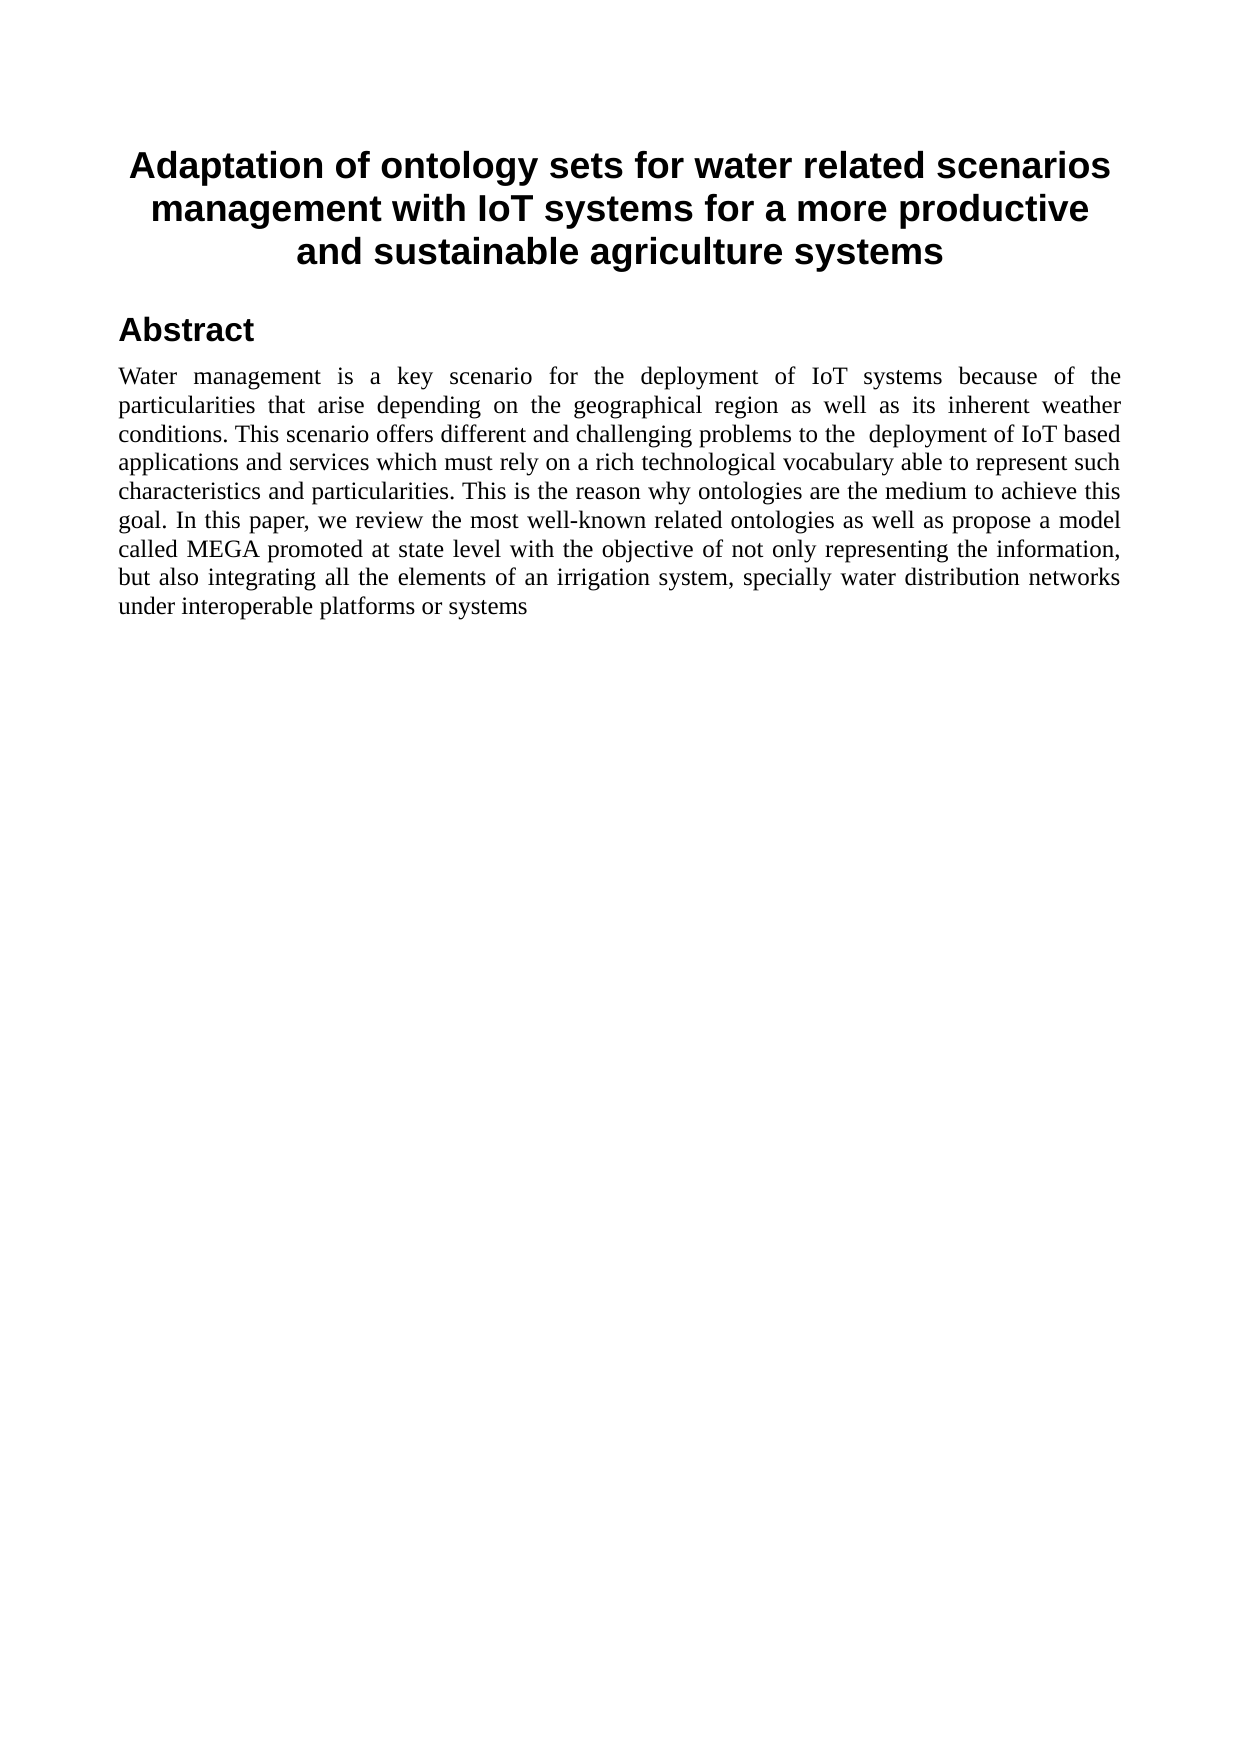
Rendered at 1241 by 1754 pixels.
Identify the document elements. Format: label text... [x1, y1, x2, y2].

text Water management is a key scenario for the deployment of IoT systems because of the particularities that arise depending on the geographical region as well as its inherent weather conditions. This scenario offers different and challenging problems to the deployment of IoT based applications and services which must rely on a rich technological vocabulary able to represent such characteristics and particularities. This is the reason why ontologies are the medium to achieve this goal. In this paper, we review the most well-known related ontologies as well as propose a model called MEGA promoted at state level with the objective of not only representing the information, but also integrating all the elements of an irrigation system, specially water distribution networks under interoperable platforms or systems [118, 361, 1122, 620]
subtitle Abstract [118, 310, 1122, 349]
title Adaptation of ontology sets for water related scenarios management with IoT systems for a more productive and sustainable agriculture systems [118, 143, 1122, 272]
